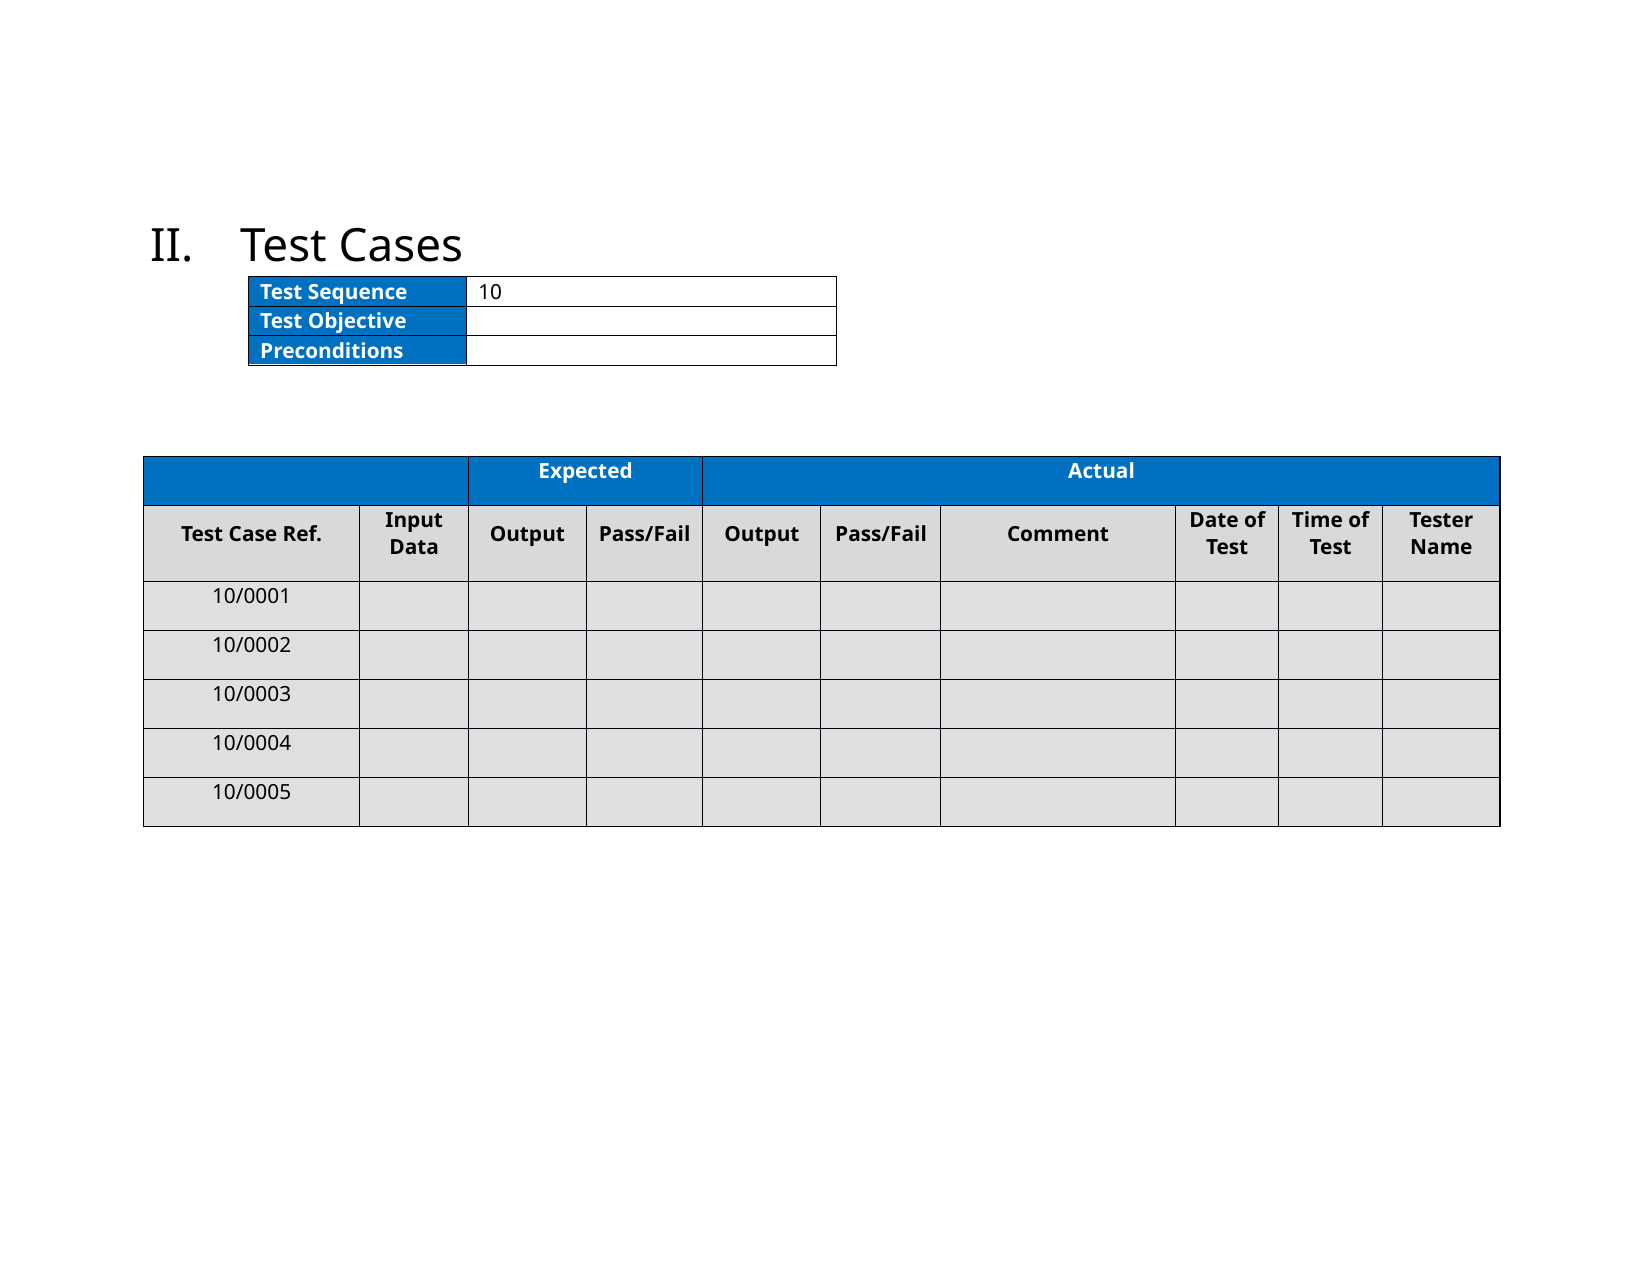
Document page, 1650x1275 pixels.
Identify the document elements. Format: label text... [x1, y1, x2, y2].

table_cell 10/0002 [144, 631, 359, 679]
table_header [144, 457, 468, 505]
table_cell [1176, 582, 1278, 630]
table_cell 10/0005 [144, 778, 359, 826]
table_cell [469, 582, 586, 630]
table_cell [703, 778, 820, 826]
table_cell [1176, 680, 1278, 728]
table_cell [1176, 778, 1278, 826]
table_cell [821, 582, 940, 630]
table_cell 10/0001 [144, 582, 359, 630]
table_cell [821, 680, 940, 728]
table_cell Time of Test [1279, 506, 1382, 581]
table_cell [467, 336, 836, 364]
table_cell [1383, 778, 1499, 826]
table_cell [469, 631, 586, 679]
table_cell Input Data [360, 506, 468, 581]
table_cell [941, 582, 1175, 630]
table_cell [1176, 729, 1278, 777]
table_header Actual [703, 457, 1499, 505]
table_cell [941, 680, 1175, 728]
table_cell [1279, 778, 1382, 826]
table_cell [941, 631, 1175, 679]
table_cell [469, 778, 586, 826]
table_cell [587, 778, 702, 826]
table_cell [360, 680, 468, 728]
table_cell [821, 729, 940, 777]
table_cell [360, 778, 468, 826]
table_cell [703, 680, 820, 728]
table_cell [360, 582, 468, 630]
table_cell Pass/Fail [821, 506, 940, 581]
table_header Test Sequence [249, 277, 466, 306]
table_cell 10/0003 [144, 680, 359, 728]
table_cell Tester Name [1383, 506, 1499, 581]
table_cell [469, 680, 586, 728]
table_cell [1279, 729, 1382, 777]
table_cell [587, 631, 702, 679]
table_cell [1279, 582, 1382, 630]
table_cell [941, 729, 1175, 777]
table_cell [587, 582, 702, 630]
table_cell [941, 778, 1175, 826]
table_cell Test Case Ref. [144, 506, 359, 581]
table_cell [469, 729, 586, 777]
table_cell Date of Test [1176, 506, 1278, 581]
table_cell [703, 729, 820, 777]
table_cell [1383, 582, 1499, 630]
table_cell Output [703, 506, 820, 581]
table_cell 10/0004 [144, 729, 359, 777]
table_cell Comment [941, 506, 1175, 581]
table_cell Preconditions [249, 336, 466, 364]
subtitle Test Cases [150, 212, 1500, 274]
table_cell Output [469, 506, 586, 581]
table_cell [360, 729, 468, 777]
table_cell Test Objective [249, 307, 466, 335]
table_cell [703, 582, 820, 630]
table_header 10 [467, 277, 836, 306]
table_cell [1383, 680, 1499, 728]
table_cell [1279, 680, 1382, 728]
table_cell [1176, 631, 1278, 679]
table_cell Pass/Fail [587, 506, 702, 581]
table_cell [587, 680, 702, 728]
table_cell [703, 631, 820, 679]
table_cell [1383, 631, 1499, 679]
table_cell [467, 307, 836, 335]
table_cell [1383, 729, 1499, 777]
table_cell [821, 778, 940, 826]
table_cell [821, 631, 940, 679]
table_cell [587, 729, 702, 777]
table_cell [1279, 631, 1382, 679]
table_header Expected [469, 457, 702, 505]
table_cell [360, 631, 468, 679]
